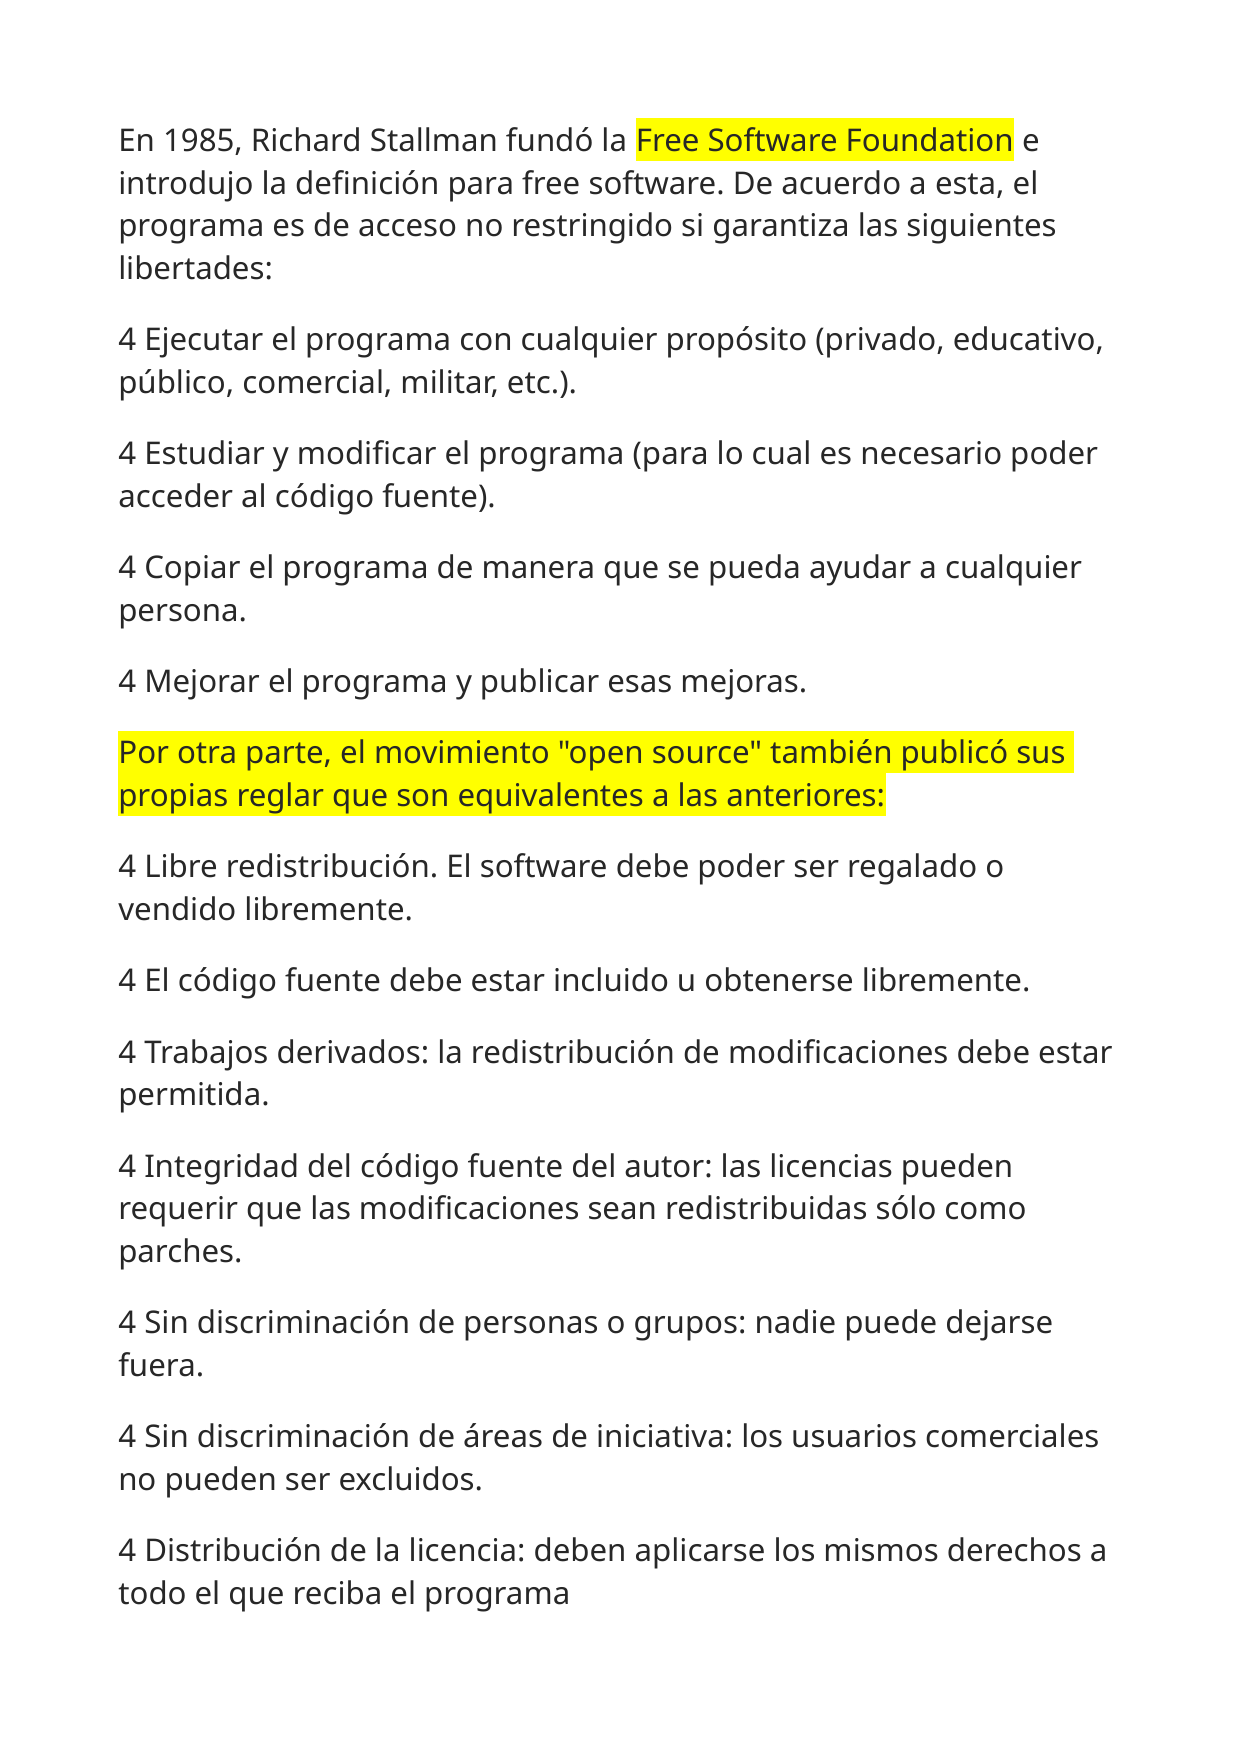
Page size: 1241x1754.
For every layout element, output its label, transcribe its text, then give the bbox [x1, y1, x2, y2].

text En 1985, Richard Stallman fundó la Free Software Foundation e introdujo la definición para free software. De acuerdo a esta, el programa es de acceso no restringido si garantiza las siguientes libertades: 4 Ejecutar el programa con cualquier propósito (privado, educativo, público, comercial, militar, etc.). 4 Estudiar y modificar el programa (para lo cual es necesario poder acceder al código fuente). 4 Copiar el programa de manera que se pueda ayudar a cualquier persona. 4 Mejorar el programa y publicar esas mejoras. Por otra parte, el movimiento "open source" también publicó sus propias reglar que son equivalentes a las anteriores: 4 Libre redistribución. El software debe poder ser regalado o vendido libremente. 4 El código fuente debe estar incluido u obtenerse libremente. 4 Trabajos derivados: la redistribución de modificaciones debe estar permitida. 4 Integridad del código fuente del autor: las licencias pueden requerir que las modificaciones sean redistribuidas sólo como parches. 4 Sin discriminación de personas o grupos: nadie puede dejarse fuera. 4 Sin discriminación de áreas de iniciativa: los usuarios comerciales no pueden ser excluidos. 4 Distribución de la licencia: deben aplicarse los mismos derechos a todo el que reciba el programa [118, 118, 1122, 1613]
